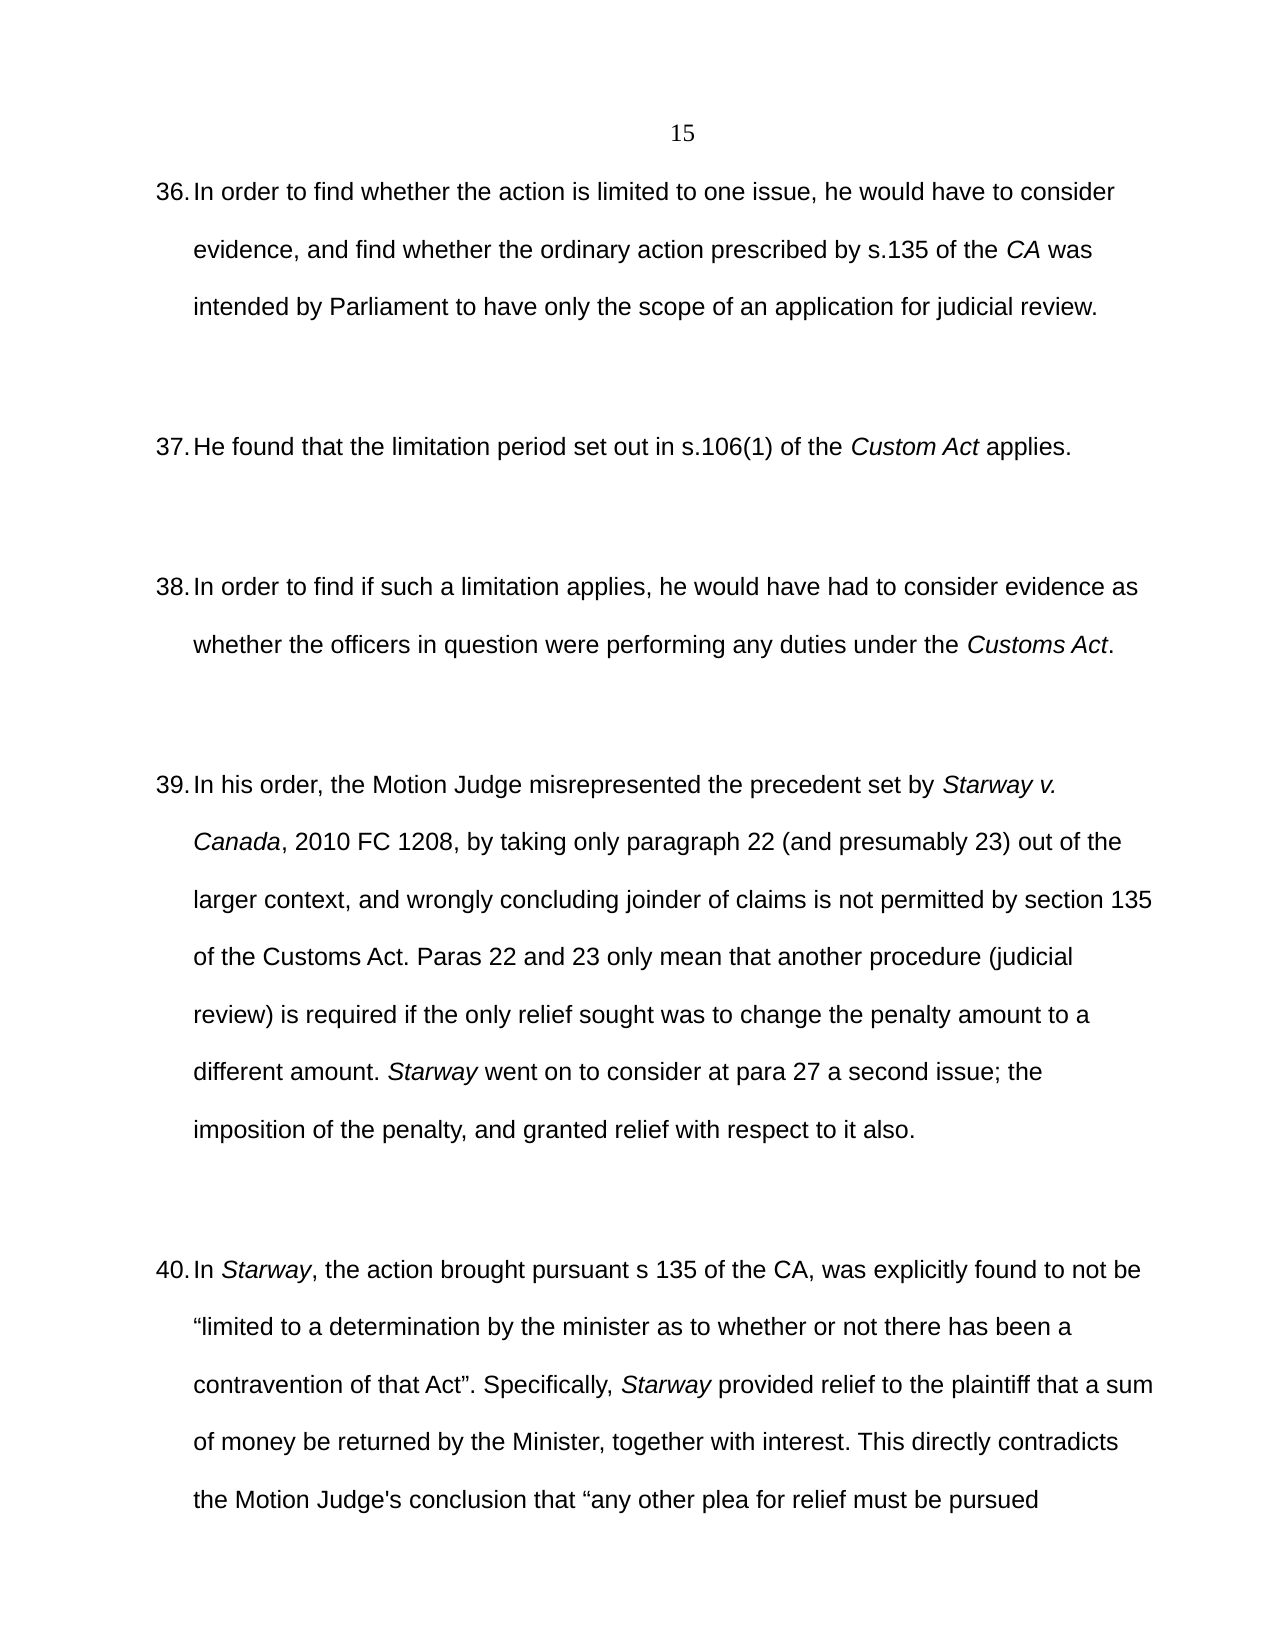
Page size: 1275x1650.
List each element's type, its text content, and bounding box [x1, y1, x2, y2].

subtitle In Starway, the action brought pursuant s 135 of the CA, was explicitly found to not be “limited to a determination by the minister as to whether or not there has been a contravention of that Act”. Specifically, Starway provided relief to the plaintiff that a sum of money be returned by the Minister, together with interest. This directly contradicts the Motion Judge's conclusion that “any other plea for relief must be pursued [156, 1254, 1157, 1513]
subtitle In order to find whether the action is limited to one issue, he would have to consider evidence, and find whether the ordinary action prescribed by s.135 of the CA was intended by Parliament to have only the scope of an application for judicial review. [156, 177, 1157, 321]
subtitle In order to find if such a limitation applies, he would have had to consider evidence as whether the officers in question were performing any duties under the Customs Act. [156, 572, 1157, 658]
subtitle In his order, the Motion Judge misrepresented the precedent set by Starway v. Canada, 2010 FC 1208, by taking only paragraph 22 (and presumably 23) out of the larger context, and wrongly concluding joinder of claims is not permitted by section 135 of the Customs Act. Paras 22 and 23 only mean that another procedure (judicial review) is required if the only relief sought was to change the penalty amount to a different amount. Starway went on to consider at para 27 a second issue; the imposition of the penalty, and granted relief with respect to it also. [156, 769, 1157, 1143]
subtitle He found that the limitation period set out in s.106(1) of the Custom Act applies. [156, 432, 1157, 461]
